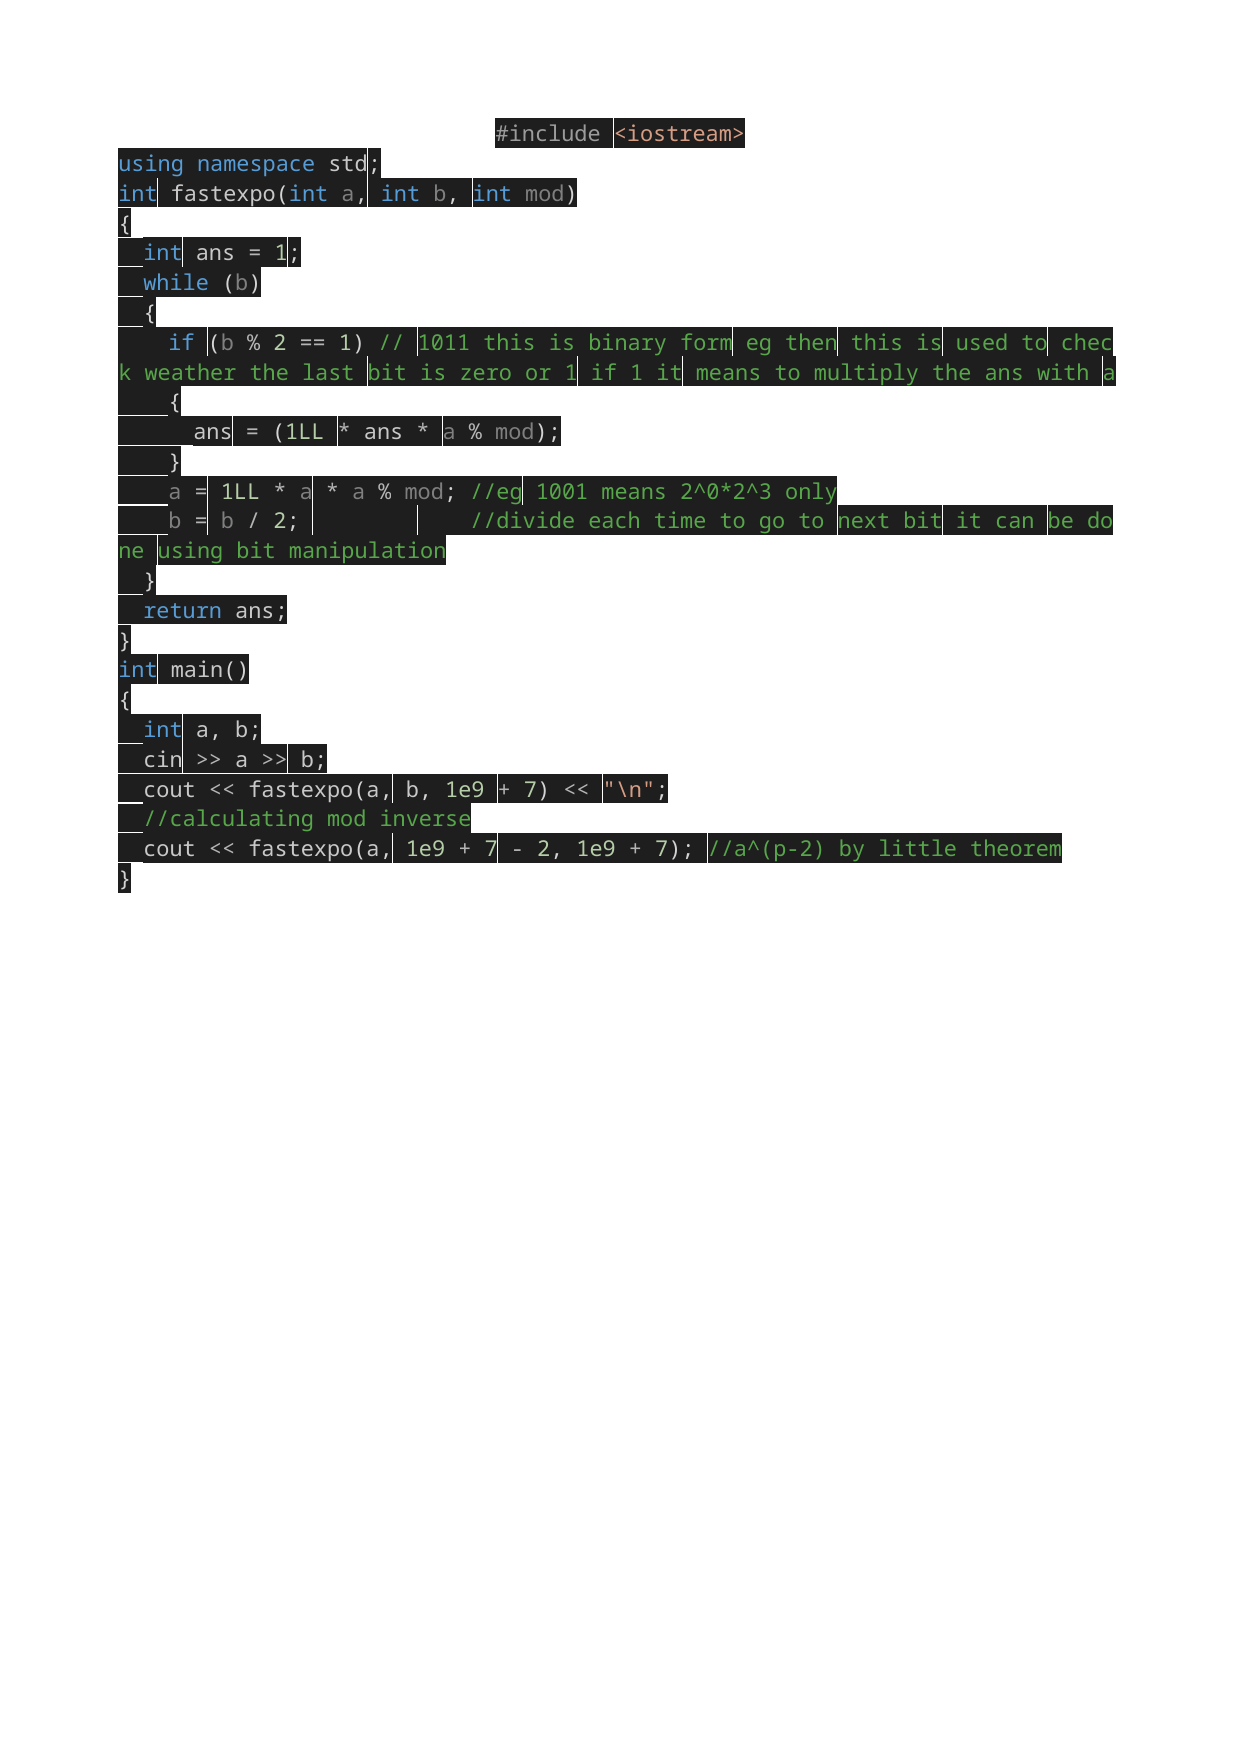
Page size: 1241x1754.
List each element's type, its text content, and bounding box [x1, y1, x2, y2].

text } [118, 863, 1122, 893]
text { [118, 684, 1122, 714]
text } [118, 446, 1122, 476]
text } [118, 624, 1122, 654]
text { [118, 207, 1122, 237]
text #include <iostream> [118, 118, 1122, 148]
text } [118, 565, 1122, 595]
text b = b / 2; //divide each time to go to next bit it can be done using bit manipulation [118, 505, 1122, 565]
text if (b % 2 == 1) // 1011 this is binary form eg then this is used to check weather the last bit is zero or 1 if 1 it means to multiply the ans with a [118, 327, 1122, 386]
text ans = (1LL * ans * a % mod); [118, 416, 1122, 446]
text a = 1LL * a * a % mod; //eg 1001 means 2^0*2^3 only [118, 476, 1122, 505]
text int ans = 1; [118, 237, 1122, 267]
text { [118, 386, 1122, 416]
text using namespace std; [118, 148, 1122, 178]
text //calculating mod inverse [118, 803, 1122, 833]
text while (b) [118, 267, 1122, 297]
text int a, b; [118, 714, 1122, 744]
text cin >> a >> b; [118, 744, 1122, 773]
text int fastexpo(int a, int b, int mod) [118, 178, 1122, 207]
text return ans; [118, 595, 1122, 624]
text { [118, 297, 1122, 327]
text int main() [118, 654, 1122, 684]
text cout << fastexpo(a, b, 1e9 + 7) << "\n"; [118, 773, 1122, 803]
text cout << fastexpo(a, 1e9 + 7 - 2, 1e9 + 7); //a^(p-2) by little theorem [118, 833, 1122, 863]
